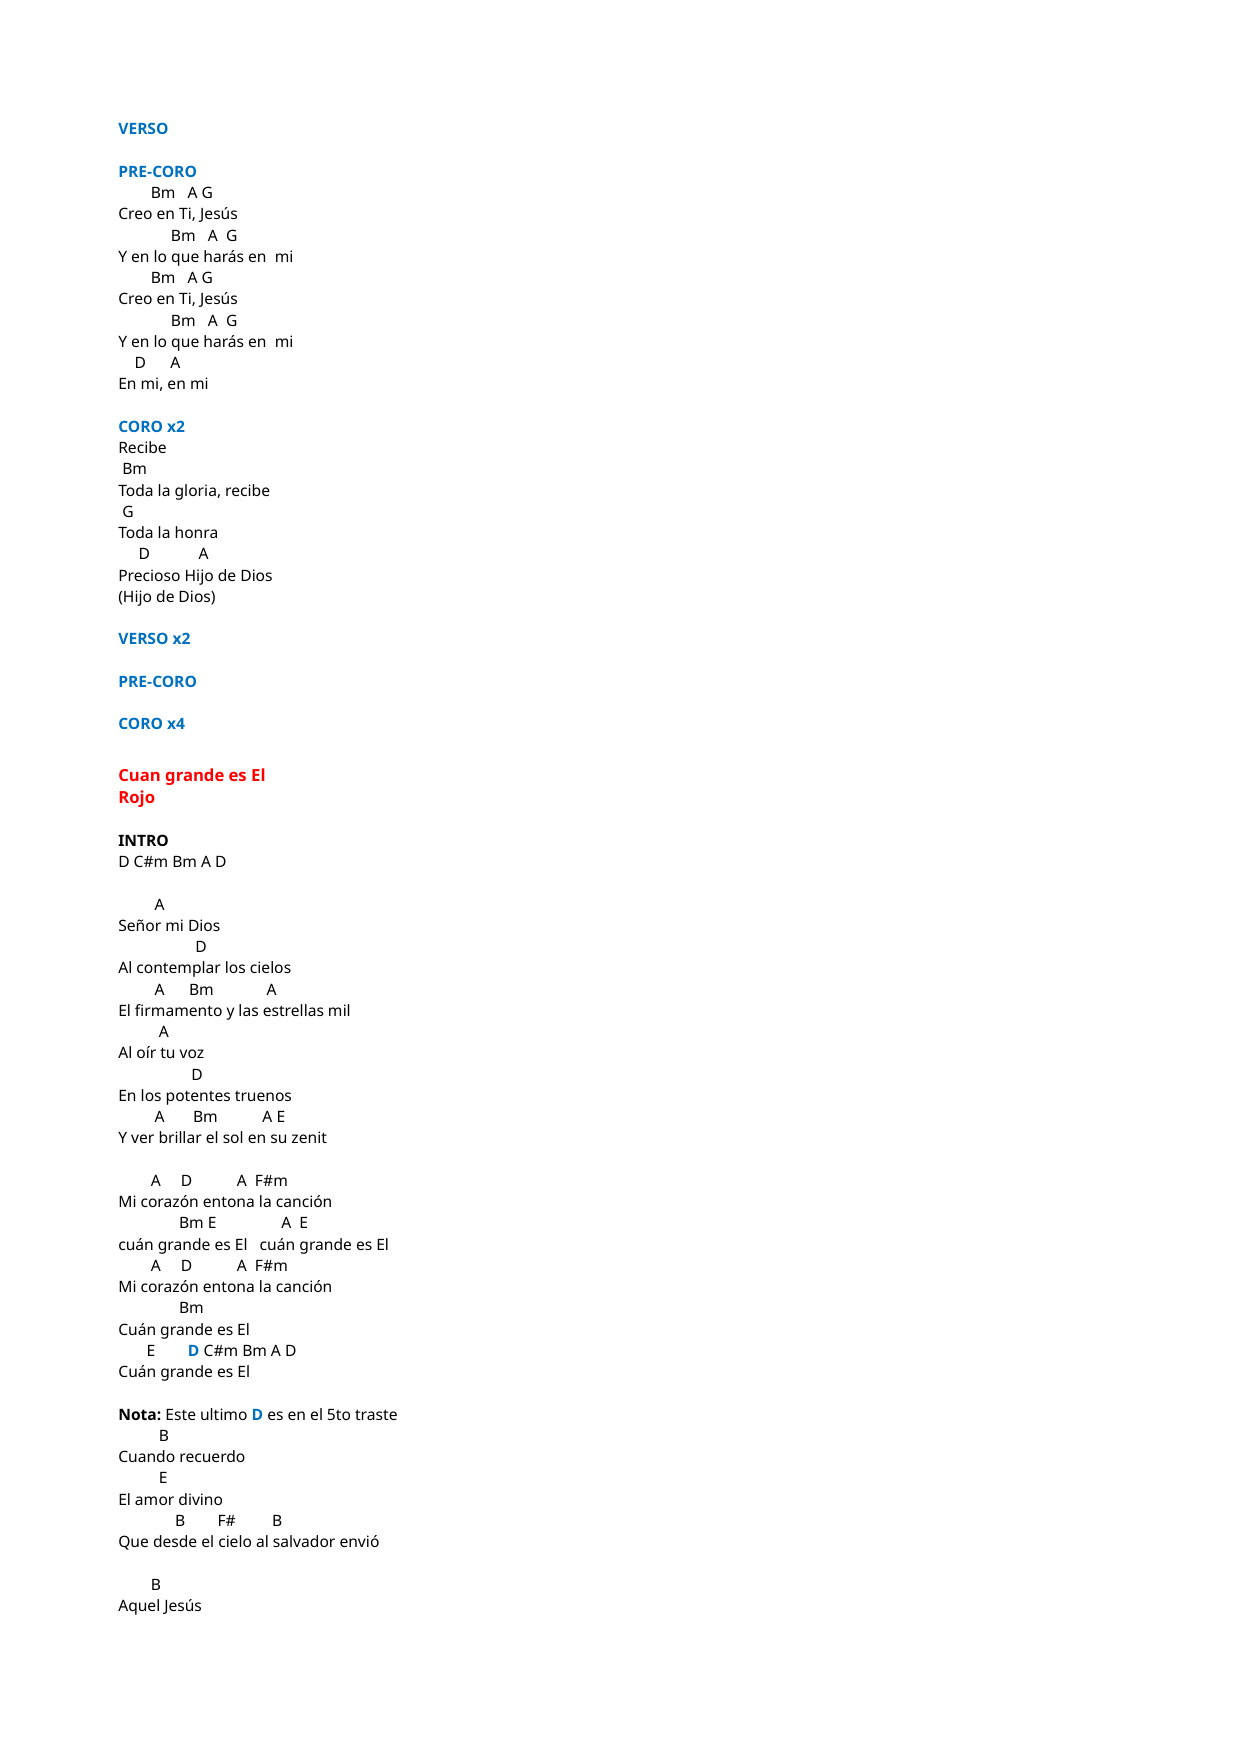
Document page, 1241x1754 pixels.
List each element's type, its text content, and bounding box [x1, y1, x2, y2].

text A Bm A E [118, 1106, 1122, 1127]
text Que desde el cielo al salvador envió [118, 1531, 1122, 1552]
text Toda la honra [118, 522, 1122, 543]
text Bm [118, 458, 1122, 479]
text Bm A G [118, 182, 1122, 203]
text cuán grande es El cuán grande es El [118, 1233, 1122, 1255]
text INTRO [118, 830, 1122, 851]
text CORO x4 [118, 713, 1122, 734]
text El firmamento y las estrellas mil [118, 1000, 1122, 1021]
text Bm [118, 1297, 1122, 1318]
text Precioso Hijo de Dios [118, 564, 1122, 586]
text A [118, 893, 1122, 915]
text Cuando recuerdo [118, 1446, 1122, 1467]
text Bm E A E [118, 1212, 1122, 1233]
text D [118, 936, 1122, 957]
text Señor mi Dios [118, 915, 1122, 936]
text Recibe [118, 437, 1122, 458]
text Y en lo que harás en mi [118, 246, 1122, 267]
text B F# B [118, 1510, 1122, 1531]
text A D A F#m [118, 1255, 1122, 1276]
text A Bm A [118, 978, 1122, 1000]
text A D A F#m [118, 1170, 1122, 1191]
text E D C#m Bm A D [118, 1340, 1122, 1361]
text Al contemplar los cielos [118, 957, 1122, 978]
text Mi corazón entona la canción [118, 1191, 1122, 1212]
text Toda la gloria, recibe [118, 479, 1122, 501]
text D [118, 1063, 1122, 1085]
text (Hijo de Dios) [118, 586, 1122, 607]
text VERSO [118, 118, 1122, 139]
text B [118, 1573, 1122, 1595]
text D A [118, 352, 1122, 373]
text Y en lo que harás en mi [118, 331, 1122, 352]
text CORO x2 [118, 416, 1122, 437]
text Cuán grande es El [118, 1318, 1122, 1340]
text Al oír tu voz [118, 1042, 1122, 1063]
text Rojo [118, 786, 1122, 808]
text Bm A G [118, 267, 1122, 288]
text Bm A G [118, 224, 1122, 246]
text PRE-CORO [118, 161, 1122, 182]
text G [118, 501, 1122, 522]
text A [118, 1021, 1122, 1042]
text Creo en Ti, Jesús [118, 288, 1122, 309]
text Creo en Ti, Jesús [118, 203, 1122, 224]
text Aquel Jesús [118, 1595, 1122, 1616]
text Y ver brillar el sol en su zenit [118, 1127, 1122, 1148]
text En los potentes truenos [118, 1085, 1122, 1106]
text Cuan grande es El [118, 763, 1122, 786]
text Bm A G [118, 309, 1122, 331]
text VERSO x2 [118, 628, 1122, 649]
text B [118, 1425, 1122, 1446]
text En mi, en mi [118, 373, 1122, 394]
text PRE-CORO [118, 671, 1122, 692]
text D A [118, 543, 1122, 564]
text Cuán grande es El [118, 1361, 1122, 1382]
text Mi corazón entona la canción [118, 1276, 1122, 1297]
text E [118, 1467, 1122, 1488]
text D C#m Bm A D [118, 851, 1122, 872]
text Nota: Este ultimo D es en el 5to traste [118, 1403, 1122, 1425]
text El amor divino [118, 1488, 1122, 1510]
